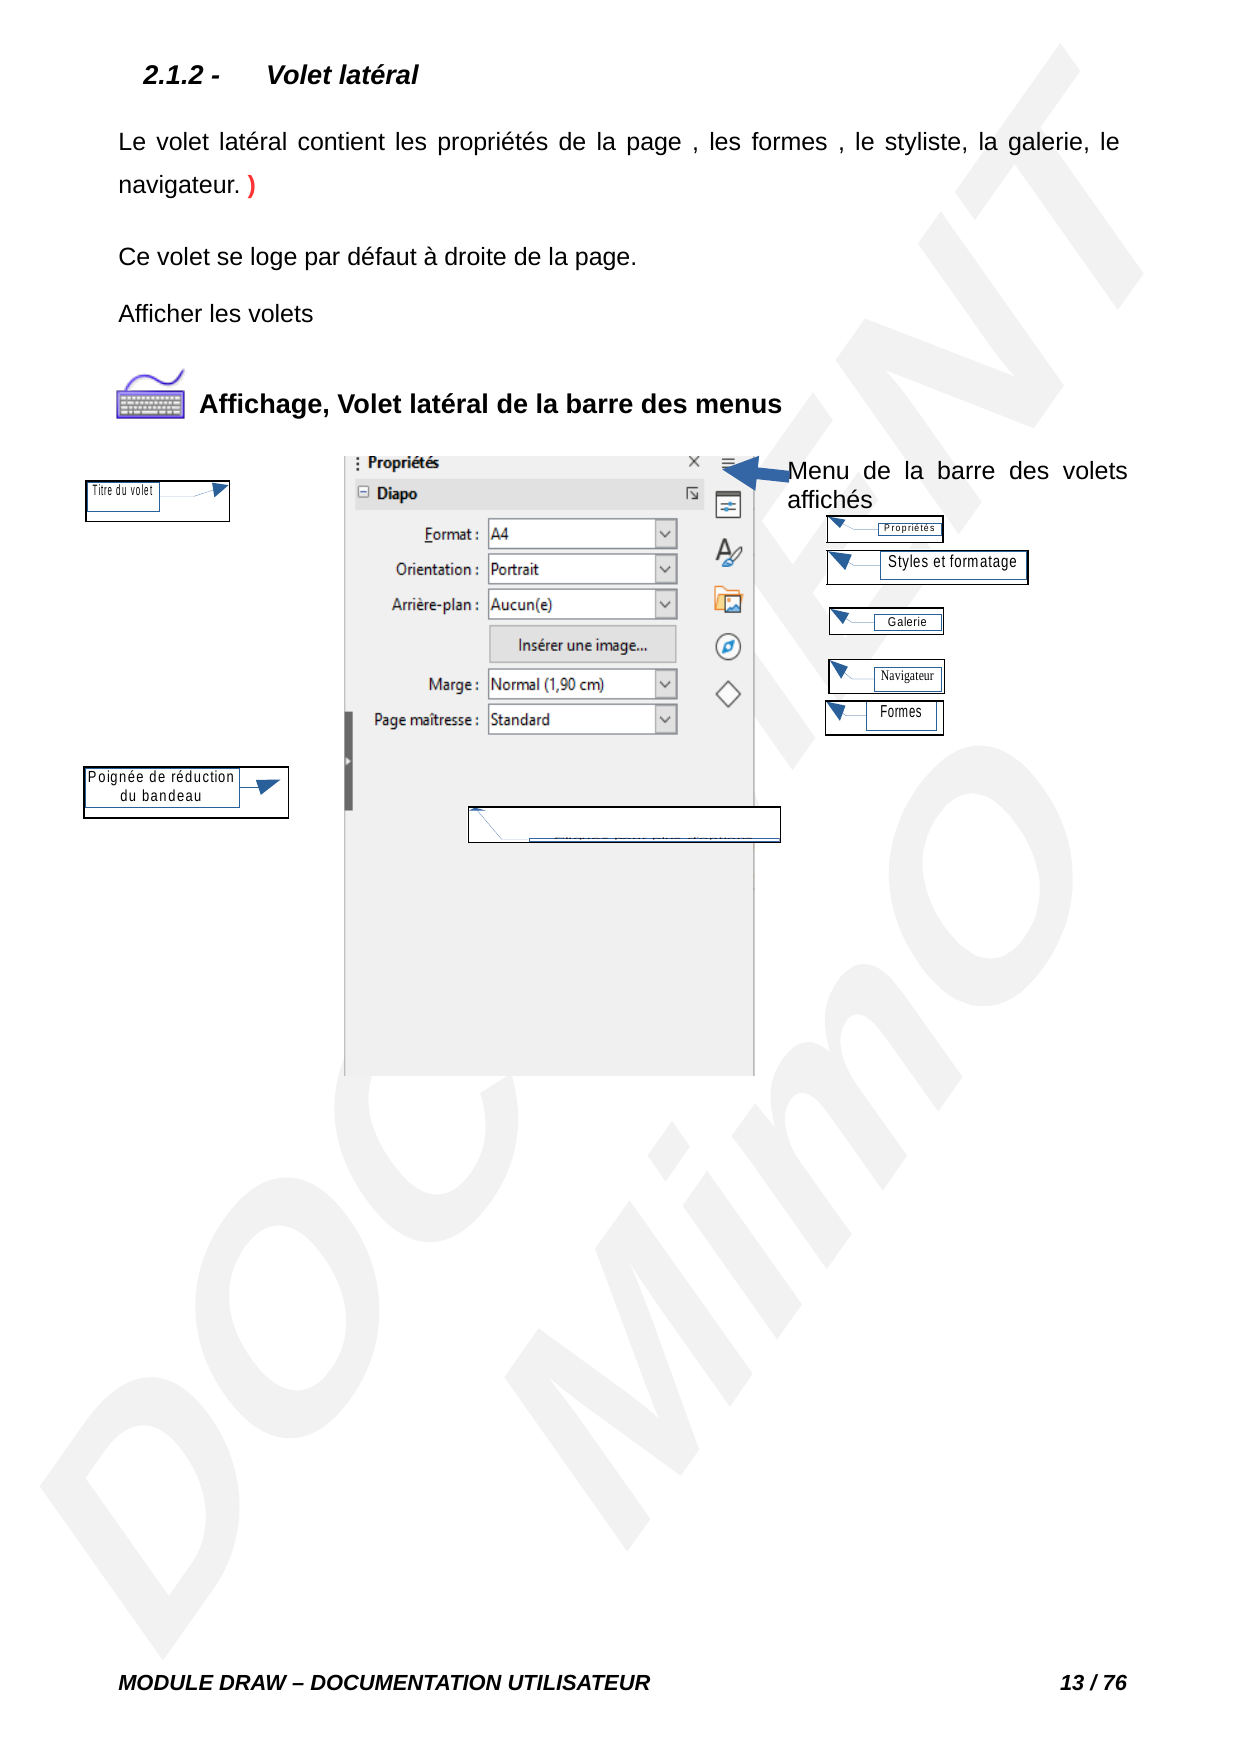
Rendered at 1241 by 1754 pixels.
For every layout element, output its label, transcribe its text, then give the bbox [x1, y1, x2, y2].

table_header [77, 450, 330, 1111]
text Afficher les volets [118, 299, 1122, 328]
text Affichage, Volet latéral de la barre des menus [188, 388, 1122, 419]
table_header [755, 480, 781, 806]
text Le volet latéral contient les propriétés de la page , les formes , le styliste, la galerie, le navigateur. ) [118, 126, 1122, 198]
table_header Menu de la barre des volets affichés [781, 450, 1134, 1111]
picture [112, 358, 188, 433]
picture [344, 456, 755, 1076]
text Ce volet se loge par défaut à droite de la page. [118, 241, 1122, 270]
table_header [330, 450, 781, 1111]
subtitle Volet latéral [143, 59, 1122, 90]
